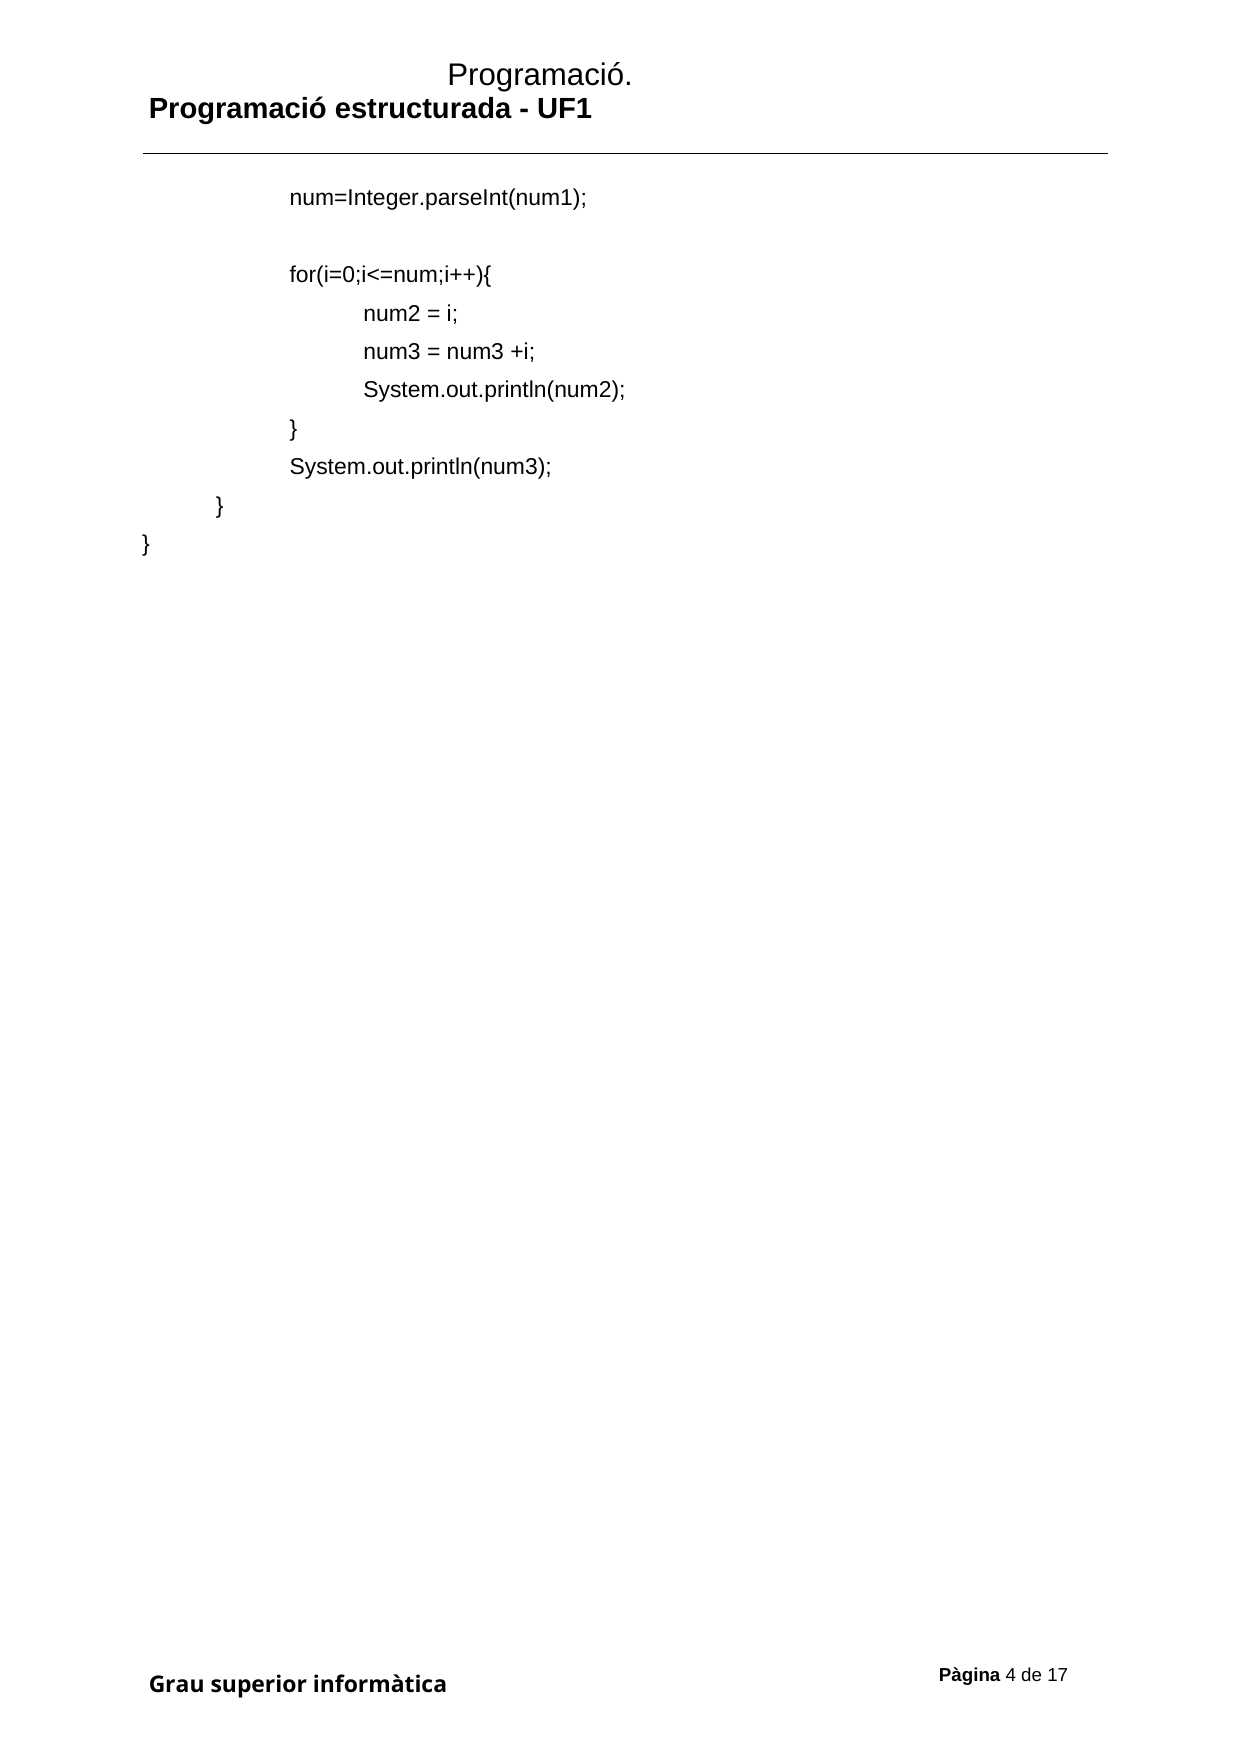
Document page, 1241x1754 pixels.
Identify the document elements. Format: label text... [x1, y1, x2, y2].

text } [142, 492, 1107, 518]
text num=Integer.parseInt(num1); [142, 185, 1107, 211]
text System.out.println(num2); [142, 377, 1107, 403]
text } [142, 531, 1107, 557]
text } [142, 416, 1107, 441]
text for(i=0;i<=num;i++){ [142, 262, 1107, 287]
text num2 = i; [142, 300, 1107, 326]
text System.out.println(num3); [142, 454, 1107, 480]
text num3 = num3 +i; [142, 339, 1107, 364]
